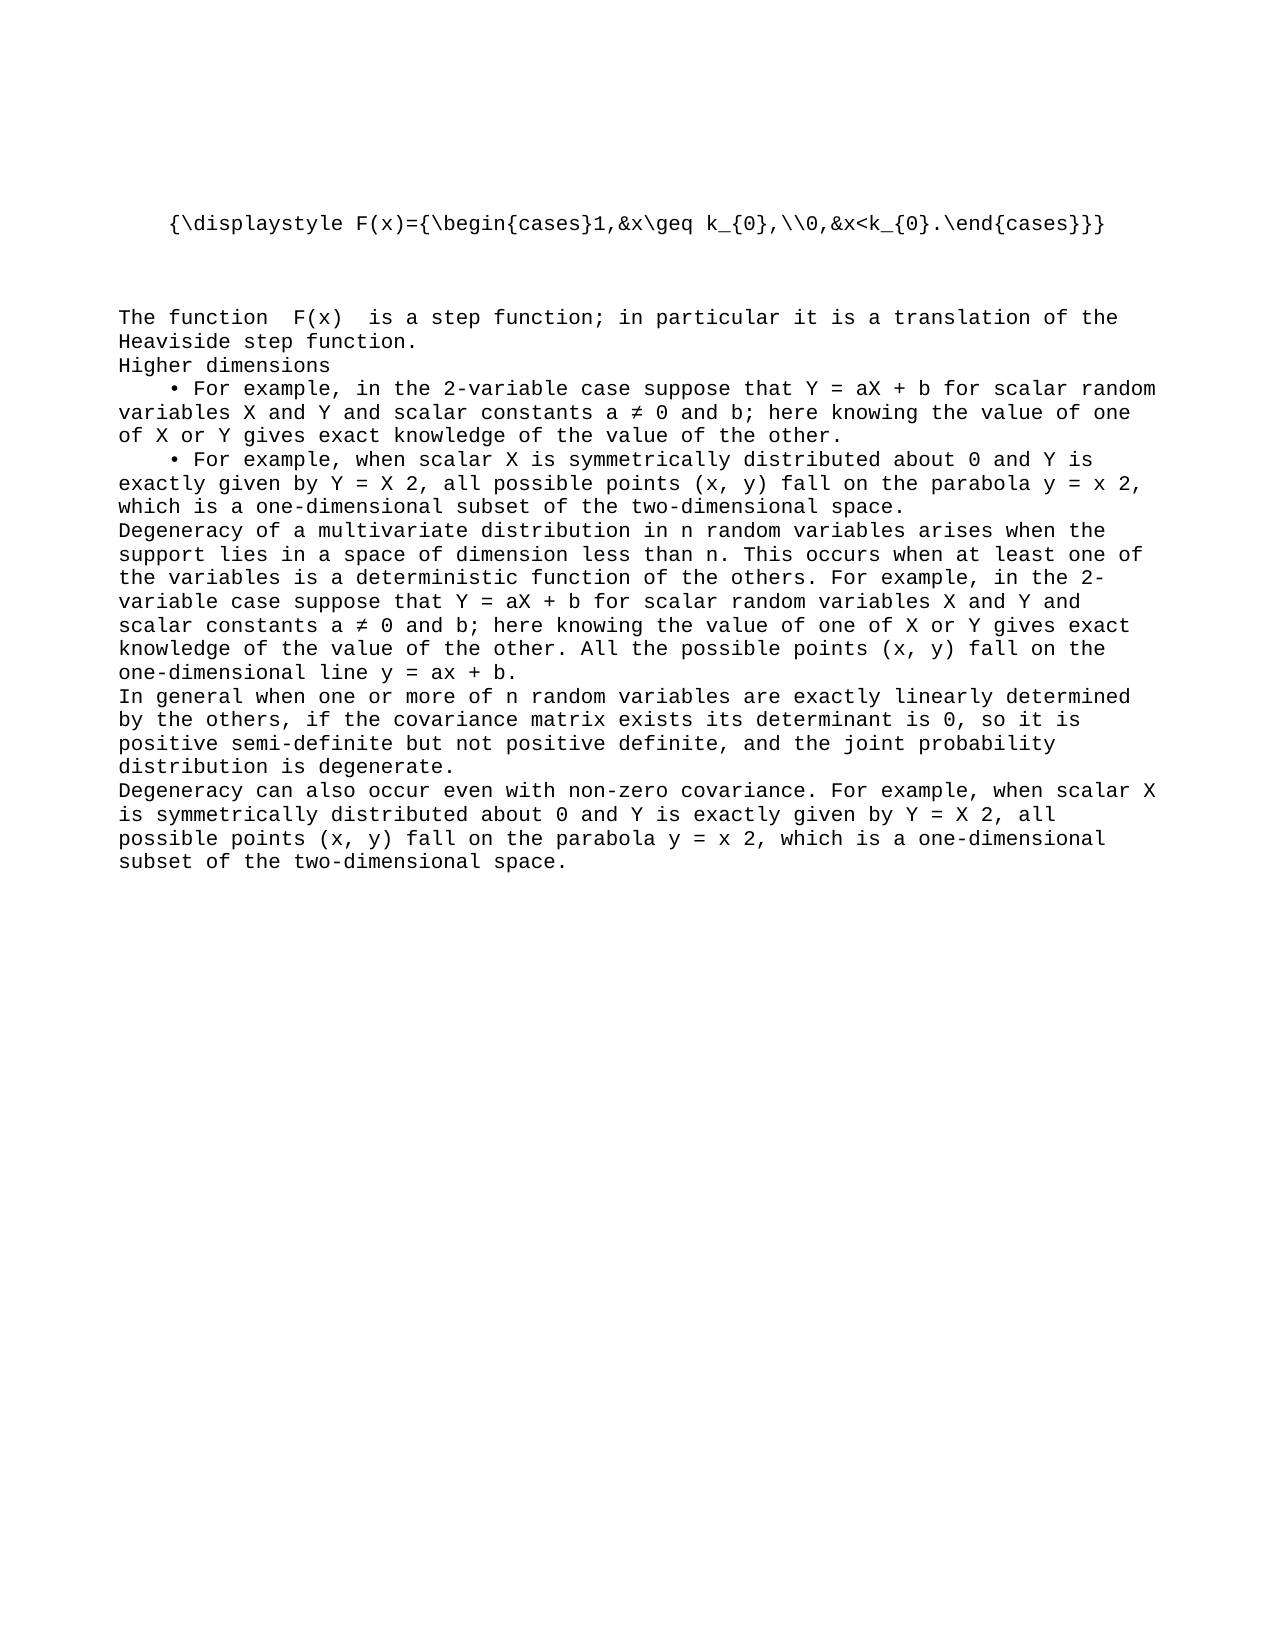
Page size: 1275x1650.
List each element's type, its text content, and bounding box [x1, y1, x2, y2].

text • For example, when scalar X is symmetrically distributed about 0 and Y is exactly given by Y = X 2, all possible points (x, y) fall on the parabola y = x 2, which is a one-dimensional subset of the two-dimensional space. [118, 449, 1157, 520]
text • For example, in the 2-variable case suppose that Y = aX + b for scalar random variables X and Y and scalar constants a ≠ 0 and b; here knowing the value of one of X or Y gives exact knowledge of the value of the other. [118, 378, 1157, 449]
text The function F(x) is a step function; in particular it is a translation of the Heaviside step function. [118, 307, 1157, 354]
text In general when one or more of n random variables are exactly linearly determined by the others, if the covariance matrix exists its determinant is 0, so it is positive semi-definite but not positive definite, and the joint probability distribution is degenerate. [118, 686, 1157, 780]
text Degeneracy of a multivariate distribution in n random variables arises when the support lies in a space of dimension less than n. This occurs when at least one of the variables is a deterministic function of the others. For example, in the 2-variable case suppose that Y = aX + b for scalar random variables X and Y and scalar constants a ≠ 0 and b; here knowing the value of one of X or Y gives exact knowledge of the value of the other. All the possible points (x, y) fall on the one-dimensional line y = ax + b. [118, 520, 1157, 686]
text Higher dimensions [118, 354, 1157, 378]
text Degeneracy can also occur even with non-zero covariance. For example, when scalar X is symmetrically distributed about 0 and Y is exactly given by Y = X 2, all possible points (x, y) fall on the parabola y = x 2, which is a one-dimensional subset of the two-dimensional space. [118, 780, 1157, 875]
text {\displaystyle F(x)={\begin{cases}1,&x\geq k_{0},\\0,&x<k_{0}.\end{cases}}} [118, 213, 1157, 236]
